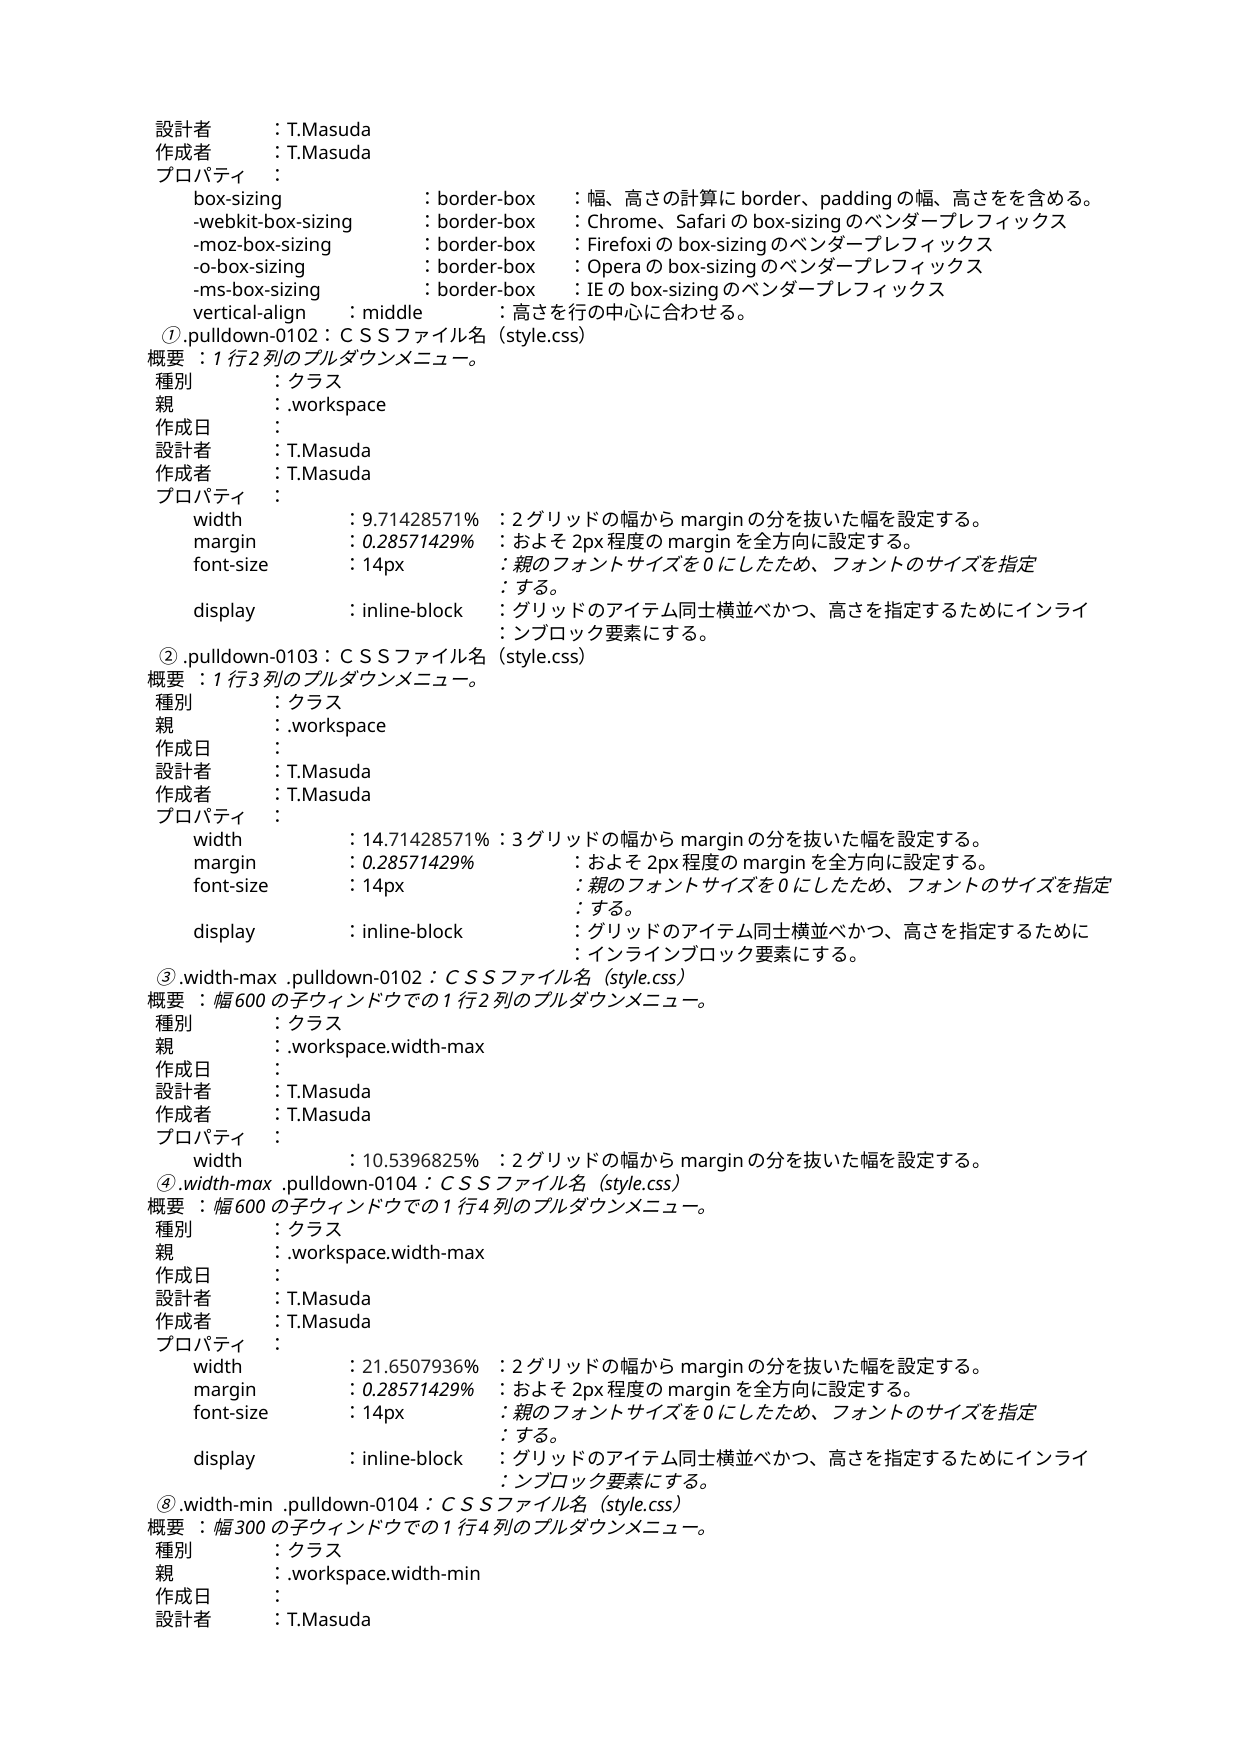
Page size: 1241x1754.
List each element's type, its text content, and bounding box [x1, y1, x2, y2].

text -o-box-sizing ：border-box ：Operaのbox-sizingのベンダープレフィックス [118, 256, 1122, 278]
text ④ .width-max .pulldown-0104：ＣＳＳファイル名（style.css） [118, 1172, 1122, 1195]
text 作成者 ：T.Masuda [118, 1103, 1122, 1126]
text 作成日 ： [118, 1585, 1122, 1608]
text width ：21.6507936% ：2グリッドの幅からmarginの分を抜いた幅を設定する。 [118, 1356, 1122, 1378]
text 親 ：.workspace.width-max [118, 1241, 1122, 1264]
text 種別 ：クラス [118, 691, 1122, 714]
text 親 ：.workspace.width-min [118, 1562, 1122, 1585]
text 概要 ：幅600の子ウィンドウでの1行4列のプルダウンメニュー。 [118, 1195, 1122, 1218]
text 設計者 ：T.Masuda [118, 1081, 1122, 1103]
text 作成日 ： [118, 1058, 1122, 1081]
text 設計者 ：T.Masuda [118, 760, 1122, 783]
text width ：9.71428571% ：2グリッドの幅からmarginの分を抜いた幅を設定する。 [118, 508, 1122, 531]
text 作成者 ：T.Masuda [118, 783, 1122, 806]
text box-sizing ：border-box ：幅、高さの計算にborder、paddingの幅、高さをを含める。 [118, 187, 1122, 210]
text vertical-align ：middle ：高さを行の中心に合わせる。 [118, 301, 1122, 324]
text プロパティ ： [118, 485, 1122, 508]
text 設計者 ：T.Masuda [118, 1608, 1122, 1631]
text ⑧ .width-min .pulldown-0104：ＣＳＳファイル名（style.css） [118, 1493, 1122, 1516]
text 作成者 ：T.Masuda [118, 1310, 1122, 1333]
text プロパティ ： [118, 164, 1122, 187]
text 作成日 ： [118, 737, 1122, 760]
text font-size ：14px ：親のフォントサイズを0にしたため、フォントのサイズを指定 [118, 553, 1122, 576]
text display ：inline-block ：グリッドのアイテム同士横並べかつ、高さを指定するために [118, 920, 1122, 943]
text font-size ：14px ：親のフォントサイズを0にしたため、フォントのサイズを指定 [118, 874, 1122, 897]
text -webkit-box-sizing ：border-box ：Chrome、Safariのbox-sizingのベンダープレフィックス [118, 210, 1122, 233]
text -ms-box-sizing ：border-box ：IEのbox-sizingのベンダープレフィックス [118, 278, 1122, 301]
text 概要 ：1行3列のプルダウンメニュー。 [118, 668, 1122, 691]
text 設計者 ：T.Masuda [118, 118, 1122, 141]
text 作成日 ： [118, 416, 1122, 439]
text ③ .width-max .pulldown-0102：ＣＳＳファイル名（style.css） [118, 966, 1122, 989]
text ：する。 [118, 897, 1122, 920]
text 概要 ：幅300の子ウィンドウでの1行4列のプルダウンメニュー。 [118, 1516, 1122, 1539]
text ：する。 [118, 1424, 1122, 1447]
text margin ：0.28571429% ：およそ2px程度のmarginを全方向に設定する。 [118, 1378, 1122, 1401]
text 親 ：.workspace [118, 714, 1122, 737]
text 親 ：.workspace.width-max [118, 1035, 1122, 1058]
text プロパティ ： [118, 1333, 1122, 1356]
text -moz-box-sizing ：border-box ：Firefoxiのbox-sizingのベンダープレフィックス [118, 233, 1122, 256]
text margin ：0.28571429% ：およそ2px程度のmarginを全方向に設定する。 [118, 531, 1122, 553]
text font-size ：14px ：親のフォントサイズを0にしたため、フォントのサイズを指定 [118, 1401, 1122, 1424]
text プロパティ ： [118, 1126, 1122, 1149]
text 設計者 ：T.Masuda [118, 1287, 1122, 1310]
text 種別 ：クラス [118, 370, 1122, 393]
text ：ンブロック要素にする。 [118, 1470, 1122, 1493]
text ② .pulldown-0103：ＣＳＳファイル名（style.css） [118, 645, 1122, 668]
text 作成者 ：T.Masuda [118, 141, 1122, 164]
text ① .pulldown-0102：ＣＳＳファイル名（style.css） [118, 324, 1122, 347]
text プロパティ ： [118, 806, 1122, 828]
text 種別 ：クラス [118, 1012, 1122, 1035]
text 種別 ：クラス [118, 1218, 1122, 1241]
text 設計者 ：T.Masuda [118, 439, 1122, 462]
text 作成者 ：T.Masuda [118, 462, 1122, 485]
text 作成日 ： [118, 1264, 1122, 1287]
text width ：14.71428571% ：3グリッドの幅からmarginの分を抜いた幅を設定する。 [118, 828, 1122, 851]
text ：する。 [118, 576, 1122, 599]
text display ：inline-block ：グリッドのアイテム同士横並べかつ、高さを指定するためにインライ [118, 599, 1122, 622]
text 親 ：.workspace [118, 393, 1122, 416]
text margin ：0.28571429% ：およそ2px程度のmarginを全方向に設定する。 [118, 851, 1122, 874]
text display ：inline-block ：グリッドのアイテム同士横並べかつ、高さを指定するためにインライ [118, 1447, 1122, 1470]
text 種別 ：クラス [118, 1539, 1122, 1562]
text 概要 ：1行2列のプルダウンメニュー。 [118, 347, 1122, 370]
text ：ンブロック要素にする。 [118, 622, 1122, 645]
text ：インラインブロック要素にする。 [118, 943, 1122, 966]
text 概要 ：幅600の子ウィンドウでの1行2列のプルダウンメニュー。 [118, 989, 1122, 1012]
text width ：10.5396825% ：2グリッドの幅からmarginの分を抜いた幅を設定する。 [118, 1149, 1122, 1172]
